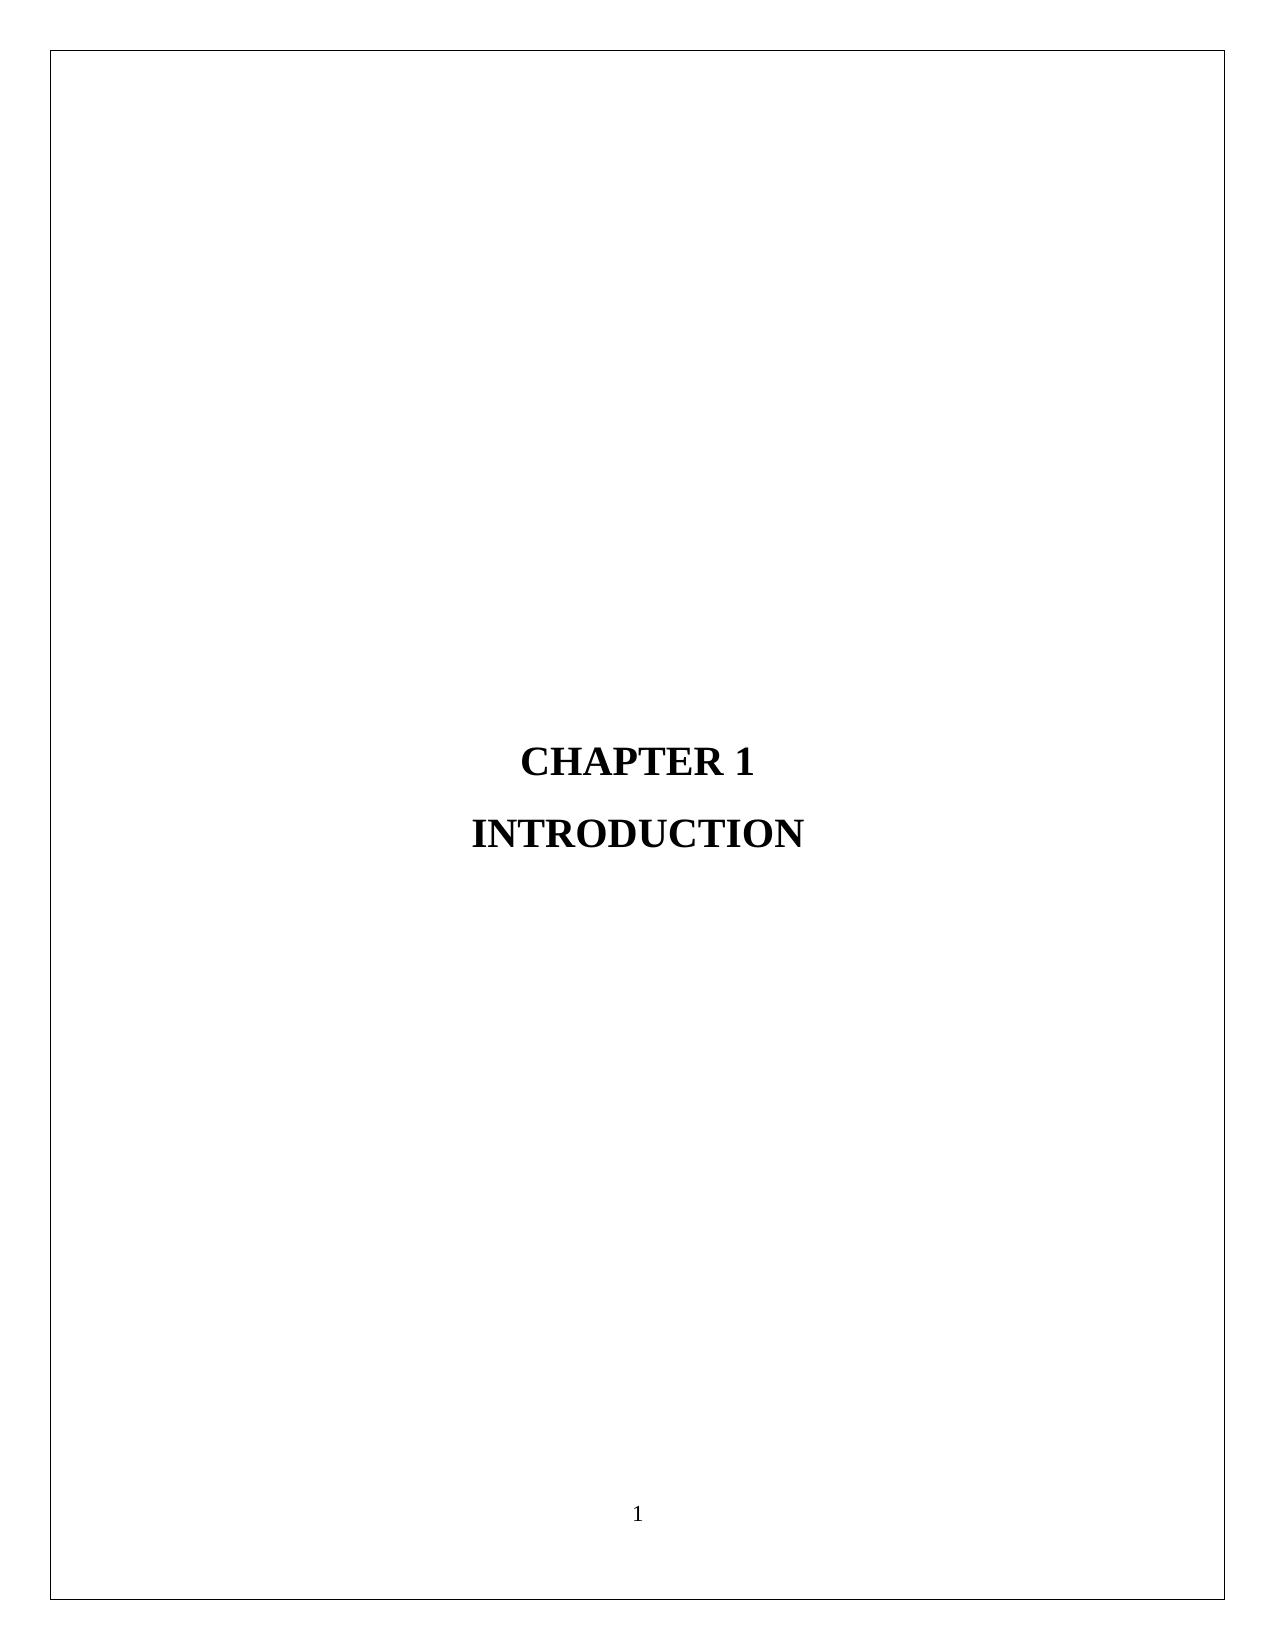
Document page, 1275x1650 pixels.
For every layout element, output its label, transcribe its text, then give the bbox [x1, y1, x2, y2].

subtitle INTRODUCTION [150, 808, 1125, 856]
subtitle CHAPTER 1 [150, 736, 1125, 784]
